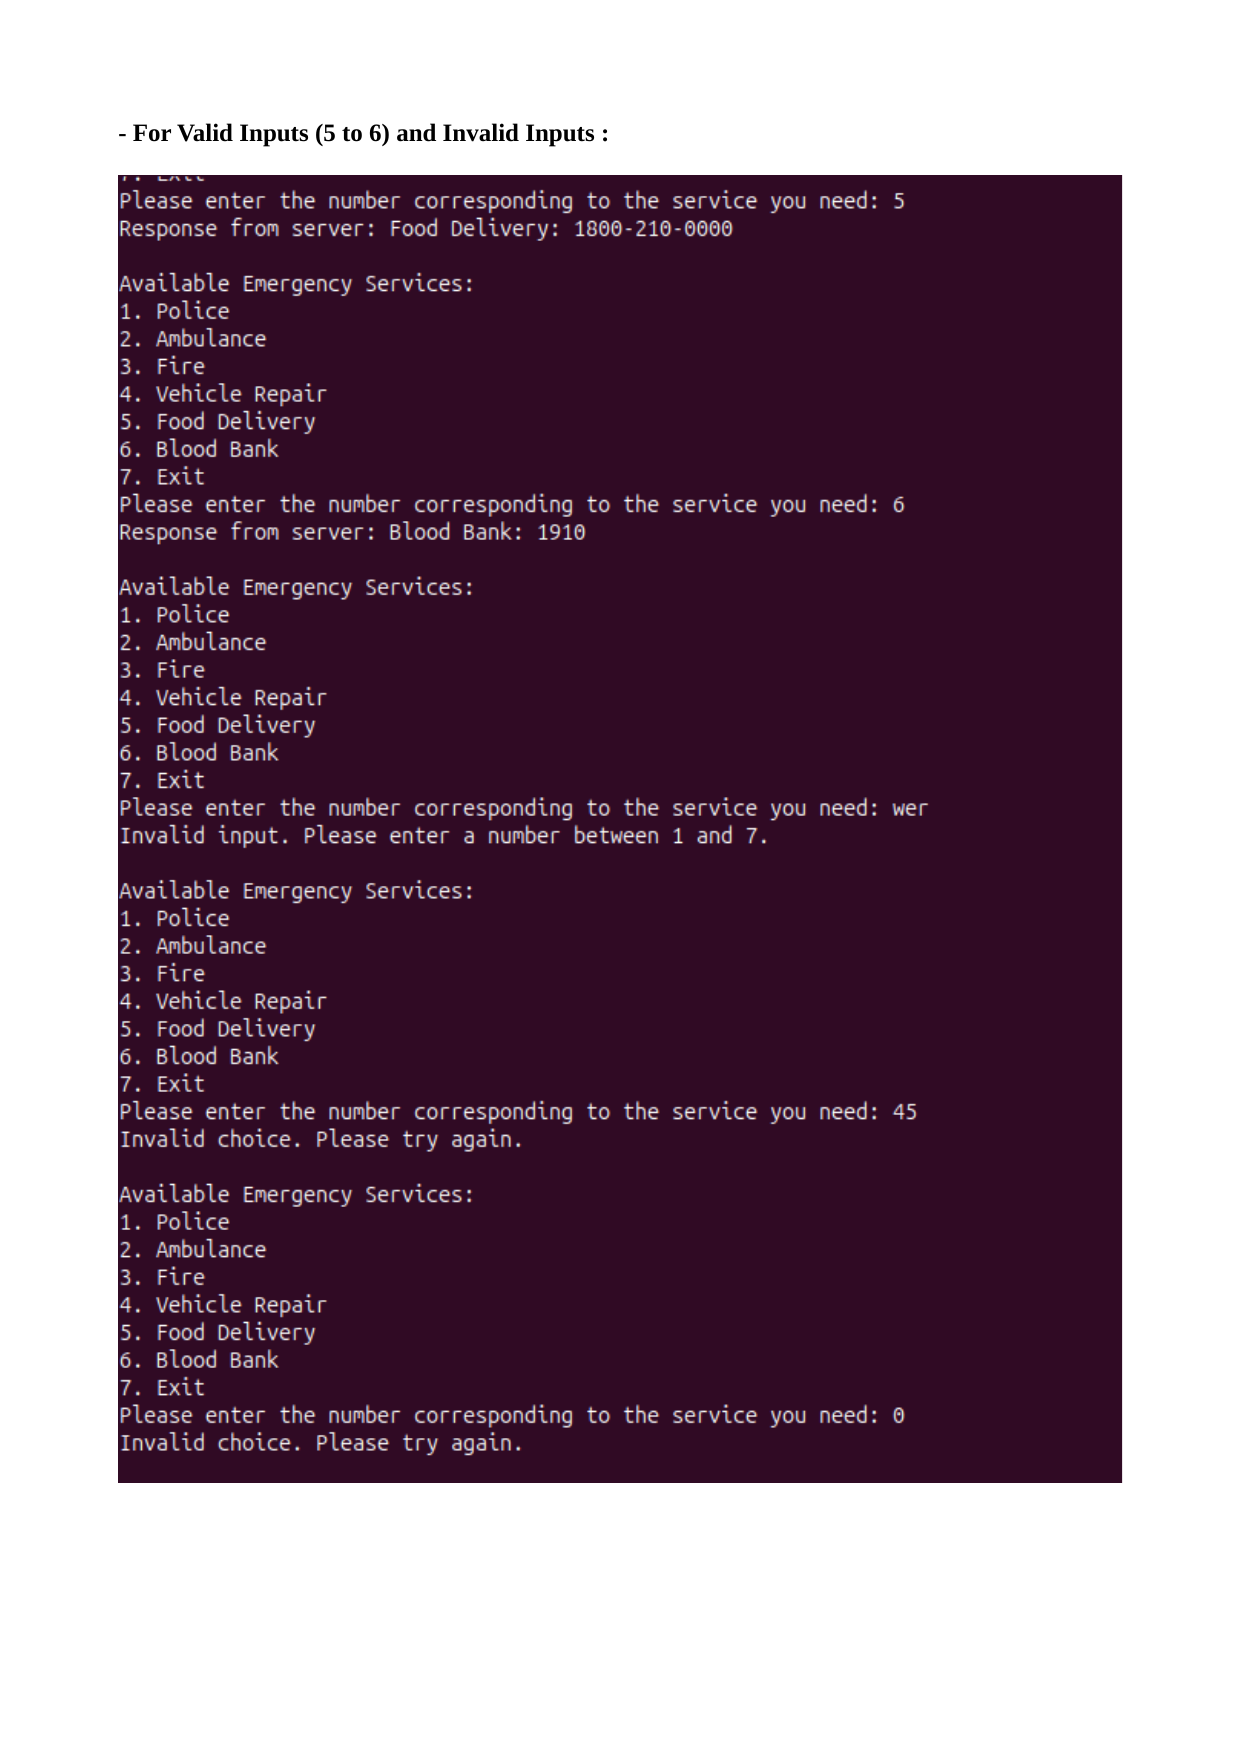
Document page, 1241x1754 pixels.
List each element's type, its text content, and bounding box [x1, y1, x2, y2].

text - For Valid Inputs (5 to 6) and Invalid Inputs : [118, 118, 1122, 147]
picture [118, 175, 1123, 1483]
